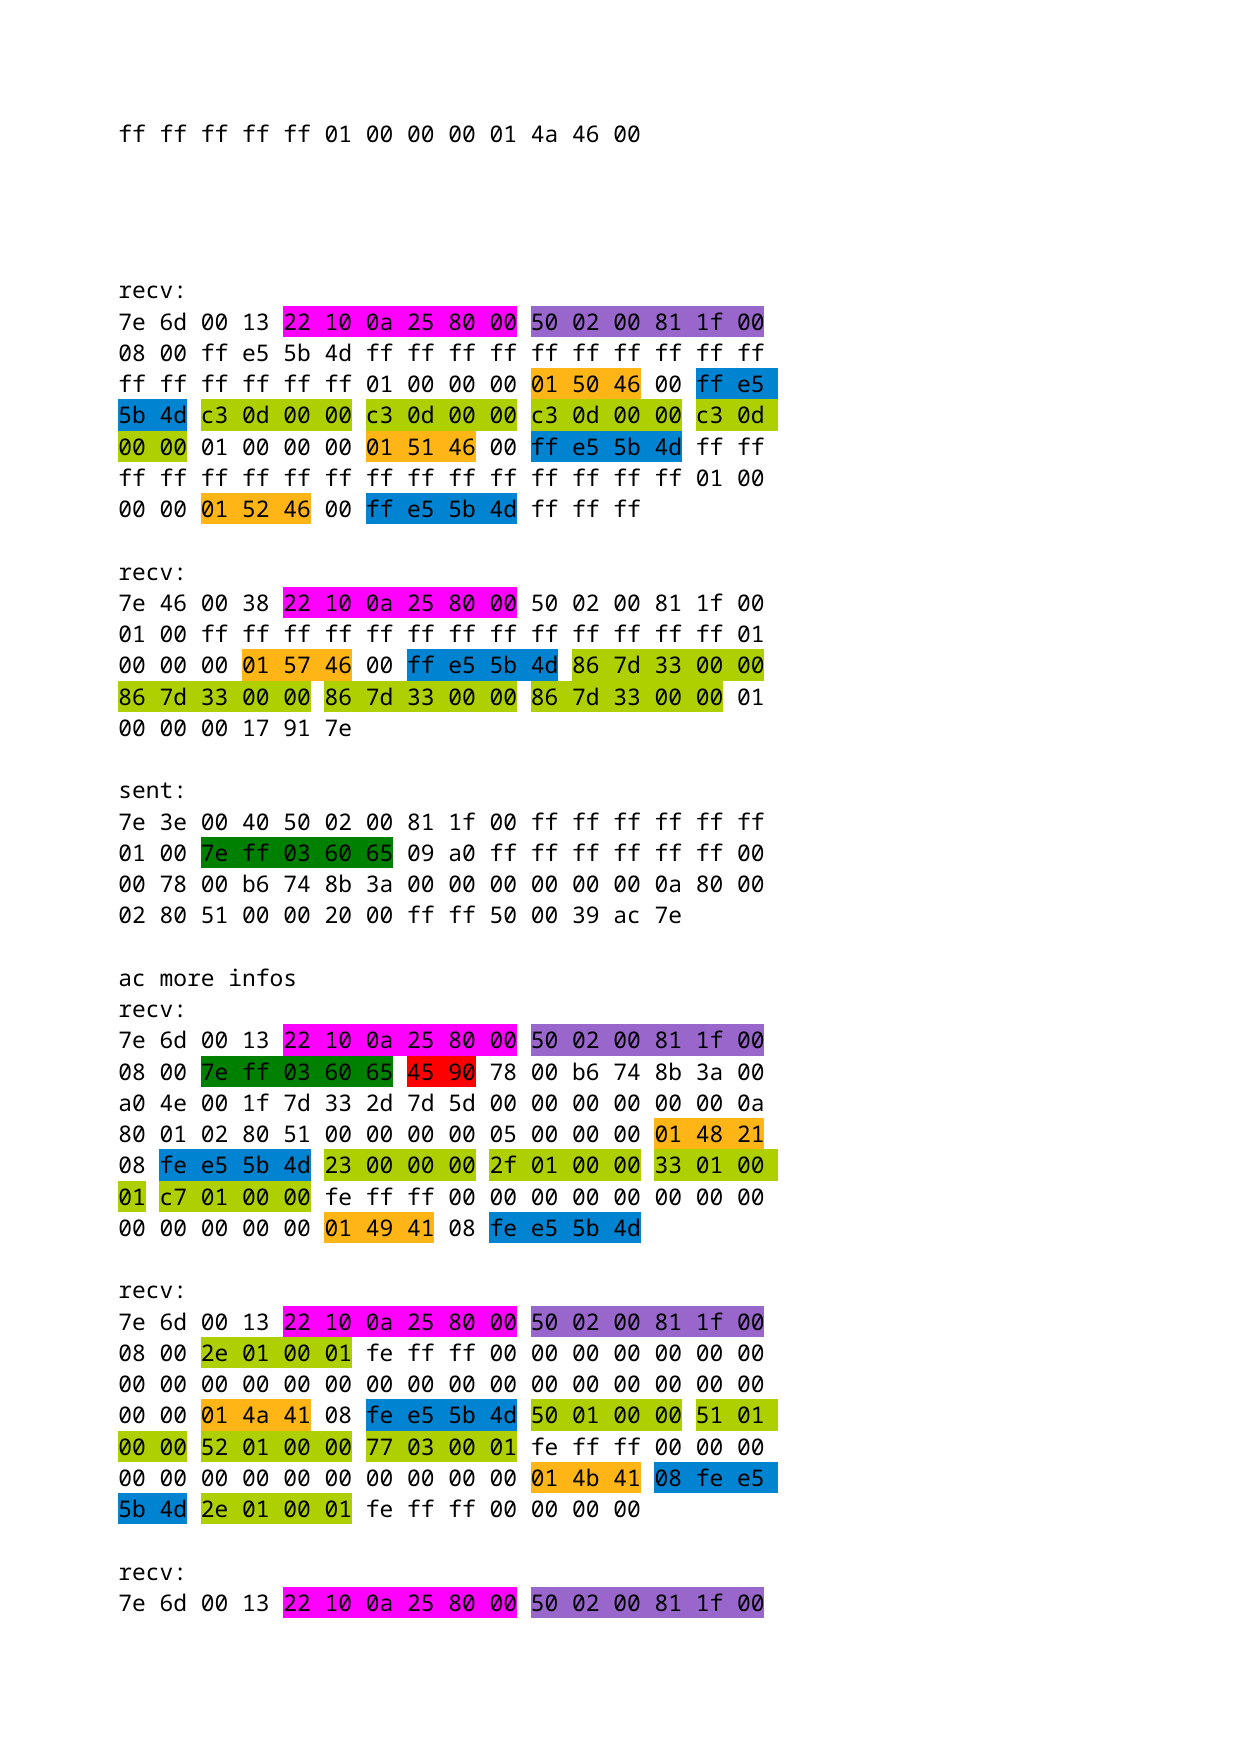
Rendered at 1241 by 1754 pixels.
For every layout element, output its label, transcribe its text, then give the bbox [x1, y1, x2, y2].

text 7e 46 00 38 22 10 0a 25 80 00 50 02 00 81 1f 00 [118, 587, 1122, 618]
text 00 00 52 01 00 00 77 03 00 01 fe ff ff 00 00 00 [118, 1431, 1122, 1462]
text 00 00 00 00 00 00 00 00 00 00 00 00 00 00 00 00 [118, 1368, 1122, 1399]
text 00 00 01 4a 41 08 fe e5 5b 4d 50 01 00 00 51 01 [118, 1399, 1122, 1431]
text ac more infos [118, 962, 1122, 993]
text 00 00 00 17 91 7e [118, 712, 1122, 743]
text 7e 6d 00 13 22 10 0a 25 80 00 50 02 00 81 1f 00 [118, 306, 1122, 337]
text a0 4e 00 1f 7d 33 2d 7d 5d 00 00 00 00 00 00 0a [118, 1087, 1122, 1118]
text 7e 6d 00 13 22 10 0a 25 80 00 50 02 00 81 1f 00 [118, 1306, 1122, 1337]
text recv: [118, 1274, 1122, 1306]
text 7e 6d 00 13 22 10 0a 25 80 00 50 02 00 81 1f 00 [118, 1587, 1122, 1618]
text 02 80 51 00 00 20 00 ff ff 50 00 39 ac 7e [118, 899, 1122, 931]
text 5b 4d 2e 01 00 01 fe ff ff 00 00 00 00 [118, 1493, 1122, 1524]
text ff ff ff ff ff 01 00 00 00 01 4a 46 00 [118, 118, 1122, 149]
text 00 00 00 00 00 00 00 00 00 00 01 4b 41 08 fe e5 [118, 1462, 1122, 1493]
text 7e 6d 00 13 22 10 0a 25 80 00 50 02 00 81 1f 00 [118, 1024, 1122, 1056]
text recv: [118, 993, 1122, 1024]
text 00 00 00 01 57 46 00 ff e5 5b 4d 86 7d 33 00 00 [118, 649, 1122, 681]
text 08 fe e5 5b 4d 23 00 00 00 2f 01 00 00 33 01 00 [118, 1149, 1122, 1181]
text 00 00 00 00 00 01 49 41 08 fe e5 5b 4d [118, 1212, 1122, 1243]
text 7e 3e 00 40 50 02 00 81 1f 00 ff ff ff ff ff ff [118, 806, 1122, 837]
text 08 00 2e 01 00 01 fe ff ff 00 00 00 00 00 00 00 [118, 1337, 1122, 1368]
text 5b 4d c3 0d 00 00 c3 0d 00 00 c3 0d 00 00 c3 0d [118, 399, 1122, 431]
text recv: [118, 1556, 1122, 1587]
text ff ff ff ff ff ff 01 00 00 00 01 50 46 00 ff e5 [118, 368, 1122, 399]
text 86 7d 33 00 00 86 7d 33 00 00 86 7d 33 00 00 01 [118, 681, 1122, 712]
text 01 00 7e ff 03 60 65 09 a0 ff ff ff ff ff ff 00 [118, 837, 1122, 868]
text 08 00 ff e5 5b 4d ff ff ff ff ff ff ff ff ff ff [118, 337, 1122, 368]
text 00 00 01 52 46 00 ff e5 5b 4d ff ff ff [118, 493, 1122, 524]
text recv: [118, 274, 1122, 306]
text sent: [118, 774, 1122, 806]
text recv: [118, 556, 1122, 587]
text 00 00 01 00 00 00 01 51 46 00 ff e5 5b 4d ff ff [118, 431, 1122, 462]
text 80 01 02 80 51 00 00 00 00 05 00 00 00 01 48 21 [118, 1118, 1122, 1149]
text 01 c7 01 00 00 fe ff ff 00 00 00 00 00 00 00 00 [118, 1181, 1122, 1212]
text 00 78 00 b6 74 8b 3a 00 00 00 00 00 00 0a 80 00 [118, 868, 1122, 899]
text 01 00 ff ff ff ff ff ff ff ff ff ff ff ff ff 01 [118, 618, 1122, 649]
text ff ff ff ff ff ff ff ff ff ff ff ff ff ff 01 00 [118, 462, 1122, 493]
text 08 00 7e ff 03 60 65 45 90 78 00 b6 74 8b 3a 00 [118, 1056, 1122, 1087]
